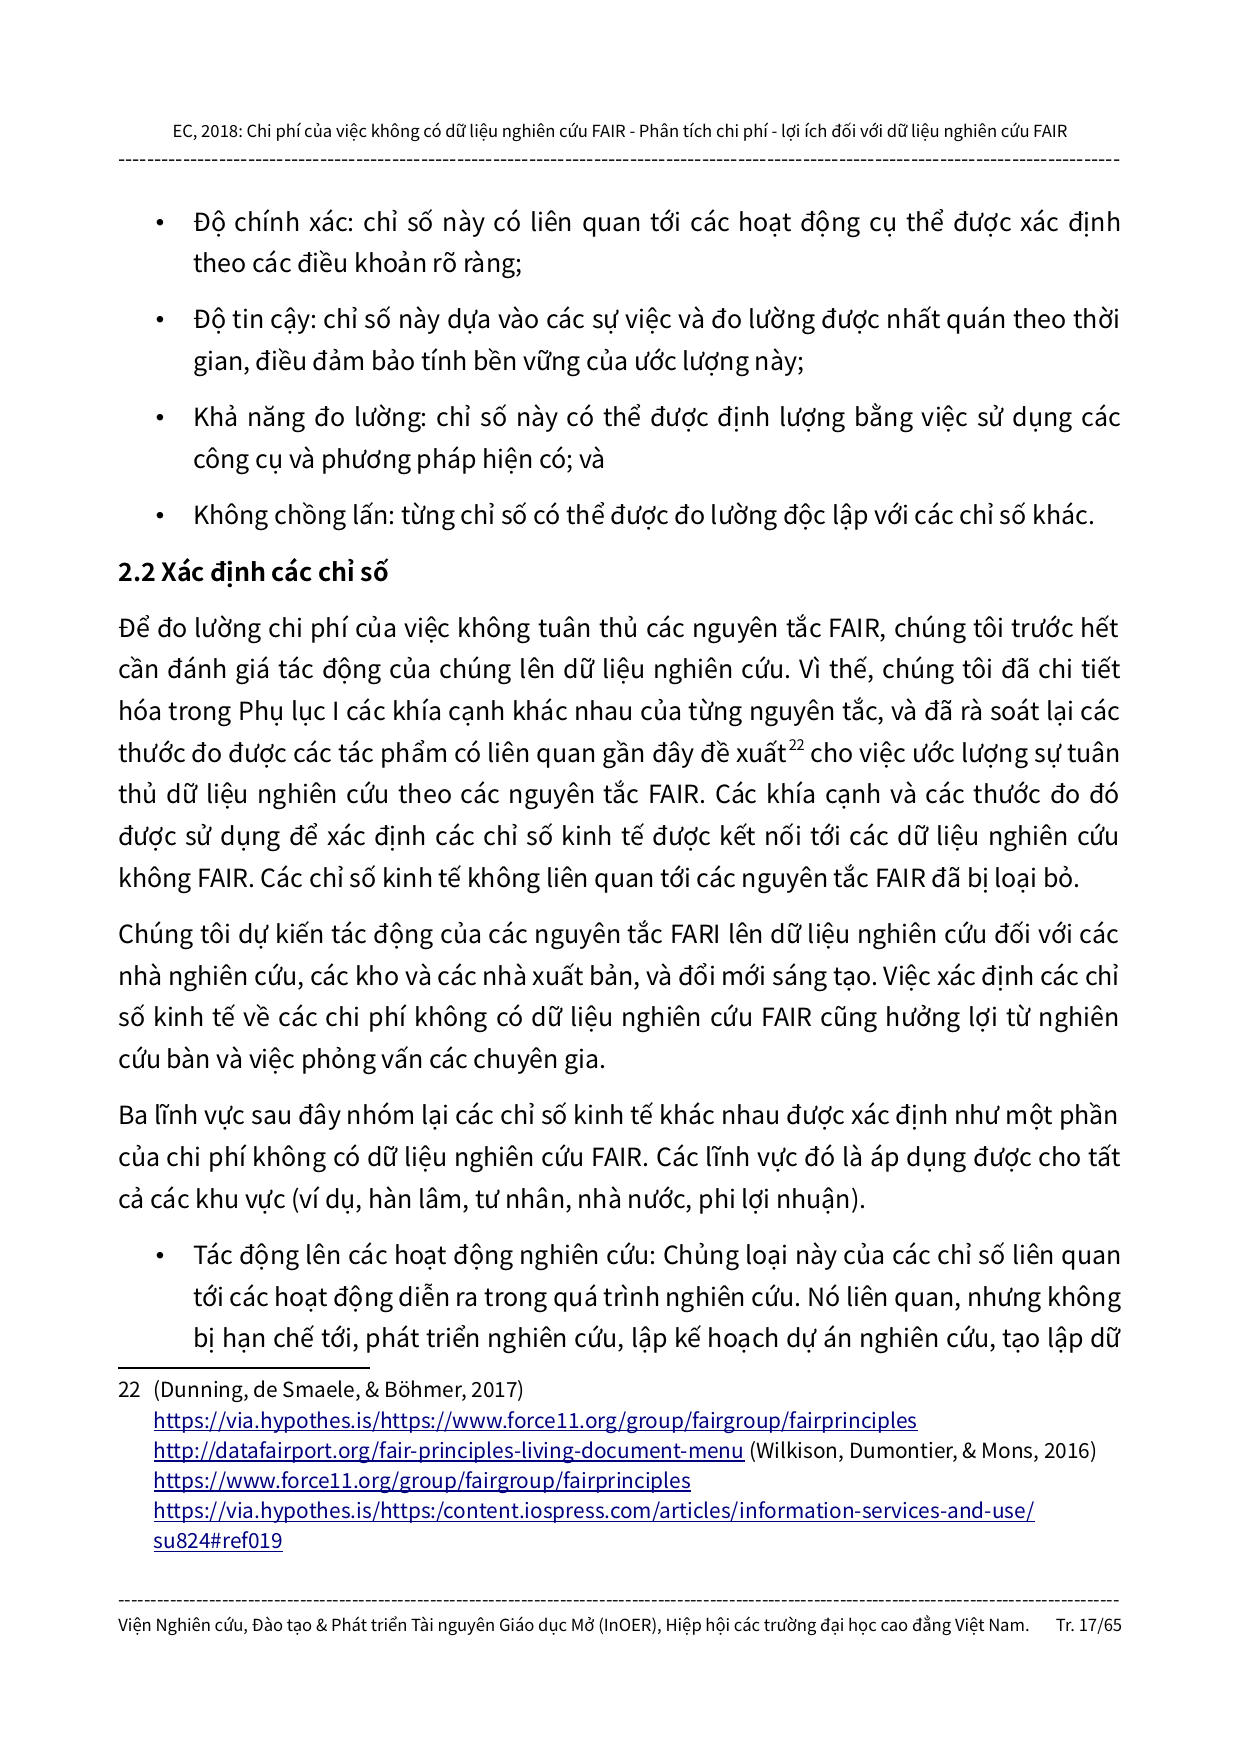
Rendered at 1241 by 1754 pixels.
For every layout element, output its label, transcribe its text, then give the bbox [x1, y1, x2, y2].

text Ba lĩnh vực sau đây nhóm lại các chỉ số kinh tế khác nhau được xác định như một phần của chi phí không có dữ liệu nghiên cứu FAIR. Các lĩnh vực đó là áp dụng được cho tất cả các khu vực (ví dụ, hàn lâm, tư nhân, nhà nước, phi lợi nhuận). [118, 1096, 1122, 1215]
text Để đo lường chi phí của việc không tuân thủ các nguyên tắc FAIR, chúng tôi trước hết cần đánh giá tác động của chúng lên dữ liệu nghiên cứu. Vì thế, chúng tôi đã chi tiết hóa trong Phụ lục I các khía cạnh khác nhau của từng nguyên tắc, và đã rà soát lại các thước đo được các tác phẩm có liên quan gần đây đề xuất cho việc ước lượng sự tuân thủ dữ liệu nghiên cứu theo các nguyên tắc FAIR. Các khía cạnh và các thước đo đó được sử dụng để xác định các chỉ số kinh tế được kết nối tới các dữ liệu nghiên cứu không FAIR. Các chỉ số kinh tế không liên quan tới các nguyên tắc FAIR đã bị loại bỏ. [118, 608, 1122, 894]
list Tác động lên các hoạt động nghiên cứu: Chủng loại này của các chỉ số liên quan tới các hoạt động diễn ra trong quá trình nghiên cứu. Nó liên quan, nhưng không bị hạn chế tới, phát triển nghiên cứu, lập kế hoạch dự án nghiên cứu, tạo lập dữ [156, 1235, 1122, 1355]
list Độ chính xác: chỉ số này có liên quan tới các hoạt động cụ thể được xác định theo các điều khoản rõ ràng; [156, 202, 1122, 280]
list Khả năng đo lường: chỉ số này có thể được định lượng bằng việc sử dụng các công cụ và phương pháp hiện có; và [156, 398, 1122, 476]
list Độ tin cậy: chỉ số này dựa vào các sự việc và đo lường được nhất quán theo thời gian, điều đảm bảo tính bền vững của ước lượng này; [156, 300, 1122, 378]
text 2.2 Xác định các chỉ số [118, 552, 1122, 588]
list Không chồng lấn: từng chỉ số có thể được đo lường độc lập với các chỉ số khác. [156, 496, 1122, 532]
text Chúng tôi dự kiến tác động của các nguyên tắc FARI lên dữ liệu nghiên cứu đối với các nhà nghiên cứu, các kho và các nhà xuất bản, và đổi mới sáng tạo. Việc xác định các chỉ số kinh tế về các chi phí không có dữ liệu nghiên cứu FAIR cũng hưởng lợi từ nghiên cứu bàn và việc phỏng vấn các chuyên gia. [118, 914, 1122, 1076]
text (Dunning, de Smaele, & Böhmer, 2017) https://via.hypothes.is/https://www.force11.org/group/fairgroup/fairprinciples http://datafairport.org/fair-principles-living-document-menu (Wilkison, Dumontier, & Mons, 2016) https://www.force11.org/group/fairgroup/fairprinciples https://via.hypothes.is/https:/content.iospress.com/articles/information-services-and-use/su824#ref019 [118, 1374, 1122, 1555]
